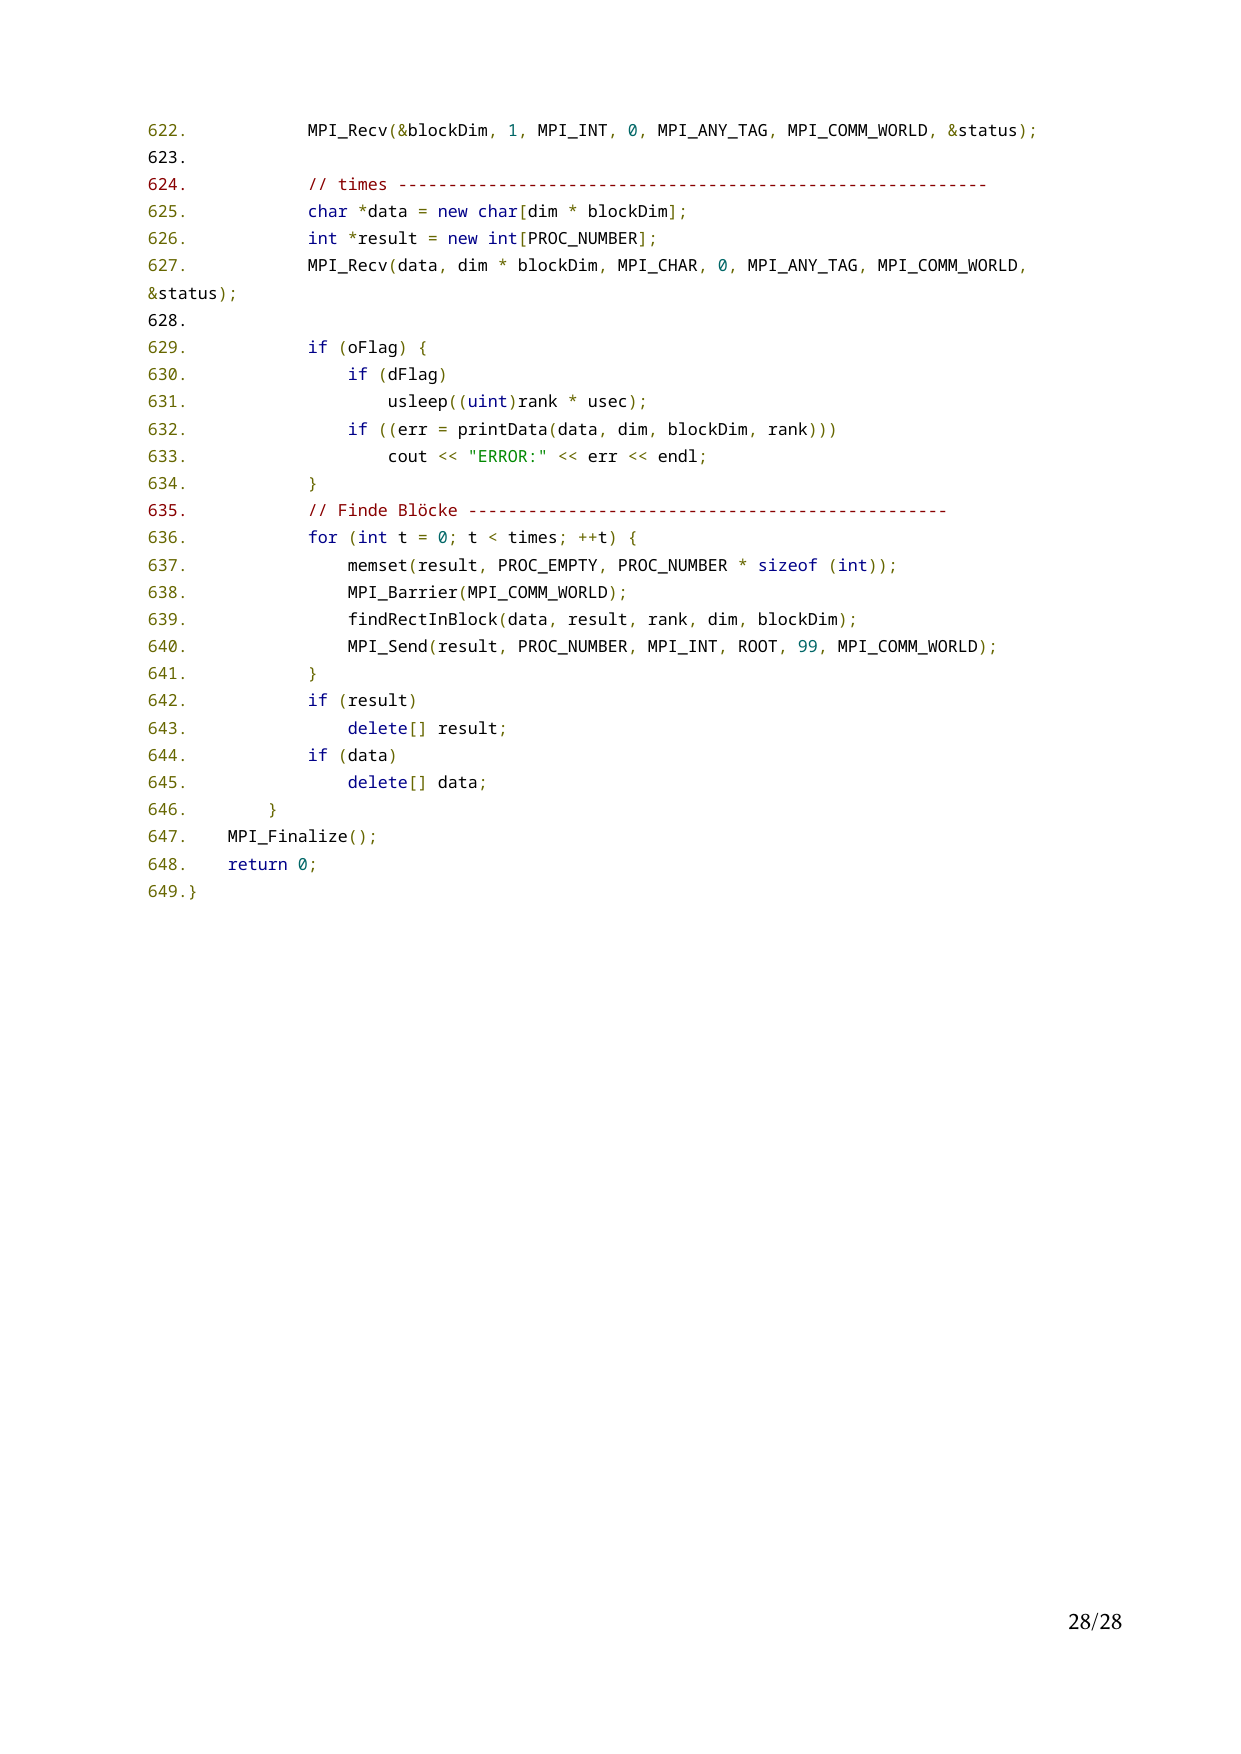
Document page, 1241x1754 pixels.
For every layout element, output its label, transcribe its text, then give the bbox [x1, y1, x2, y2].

list } [148, 472, 1122, 494]
list return 0; [148, 852, 1122, 875]
list if (dFlag) [148, 363, 1122, 386]
list char *data = new char[dim * blockDim]; [148, 200, 1122, 222]
list MPI_Barrier(MPI_COMM_WORLD); [148, 580, 1122, 603]
list MPI_Recv(data, dim * blockDim, MPI_CHAR, 0, MPI_ANY_TAG, MPI_COMM_WORLD, &status); [148, 254, 1122, 304]
list findRectInBlock(data, result, rank, dim, blockDim); [148, 607, 1122, 630]
list } [148, 798, 1122, 821]
list if (data) [148, 743, 1122, 766]
list delete[] result; [148, 716, 1122, 739]
list memset(result, PROC_EMPTY, PROC_NUMBER * sizeof (int)); [148, 553, 1122, 576]
list if ((err = printData(data, dim, blockDim, rank))) [148, 417, 1122, 440]
list delete[] data; [148, 771, 1122, 793]
list MPI_Recv(&blockDim, 1, MPI_INT, 0, MPI_ANY_TAG, MPI_COMM_WORLD, &status); [148, 118, 1122, 141]
list MPI_Send(result, PROC_NUMBER, MPI_INT, ROOT, 99, MPI_COMM_WORLD); [148, 635, 1122, 657]
list for (int t = 0; t < times; ++t) { [148, 526, 1122, 549]
list // Finde Blöcke ------------------------------------------------ [148, 499, 1122, 521]
list if (oFlag) { [148, 336, 1122, 358]
list int *result = new int[PROC_NUMBER]; [148, 227, 1122, 249]
list } [148, 879, 1122, 902]
list } [148, 662, 1122, 684]
list usleep((uint)rank * usec); [148, 390, 1122, 413]
list if (result) [148, 689, 1122, 712]
list cout << "ERROR:" << err << endl; [148, 444, 1122, 467]
list MPI_Finalize(); [148, 825, 1122, 848]
list // times ----------------------------------------------------------- [148, 172, 1122, 195]
